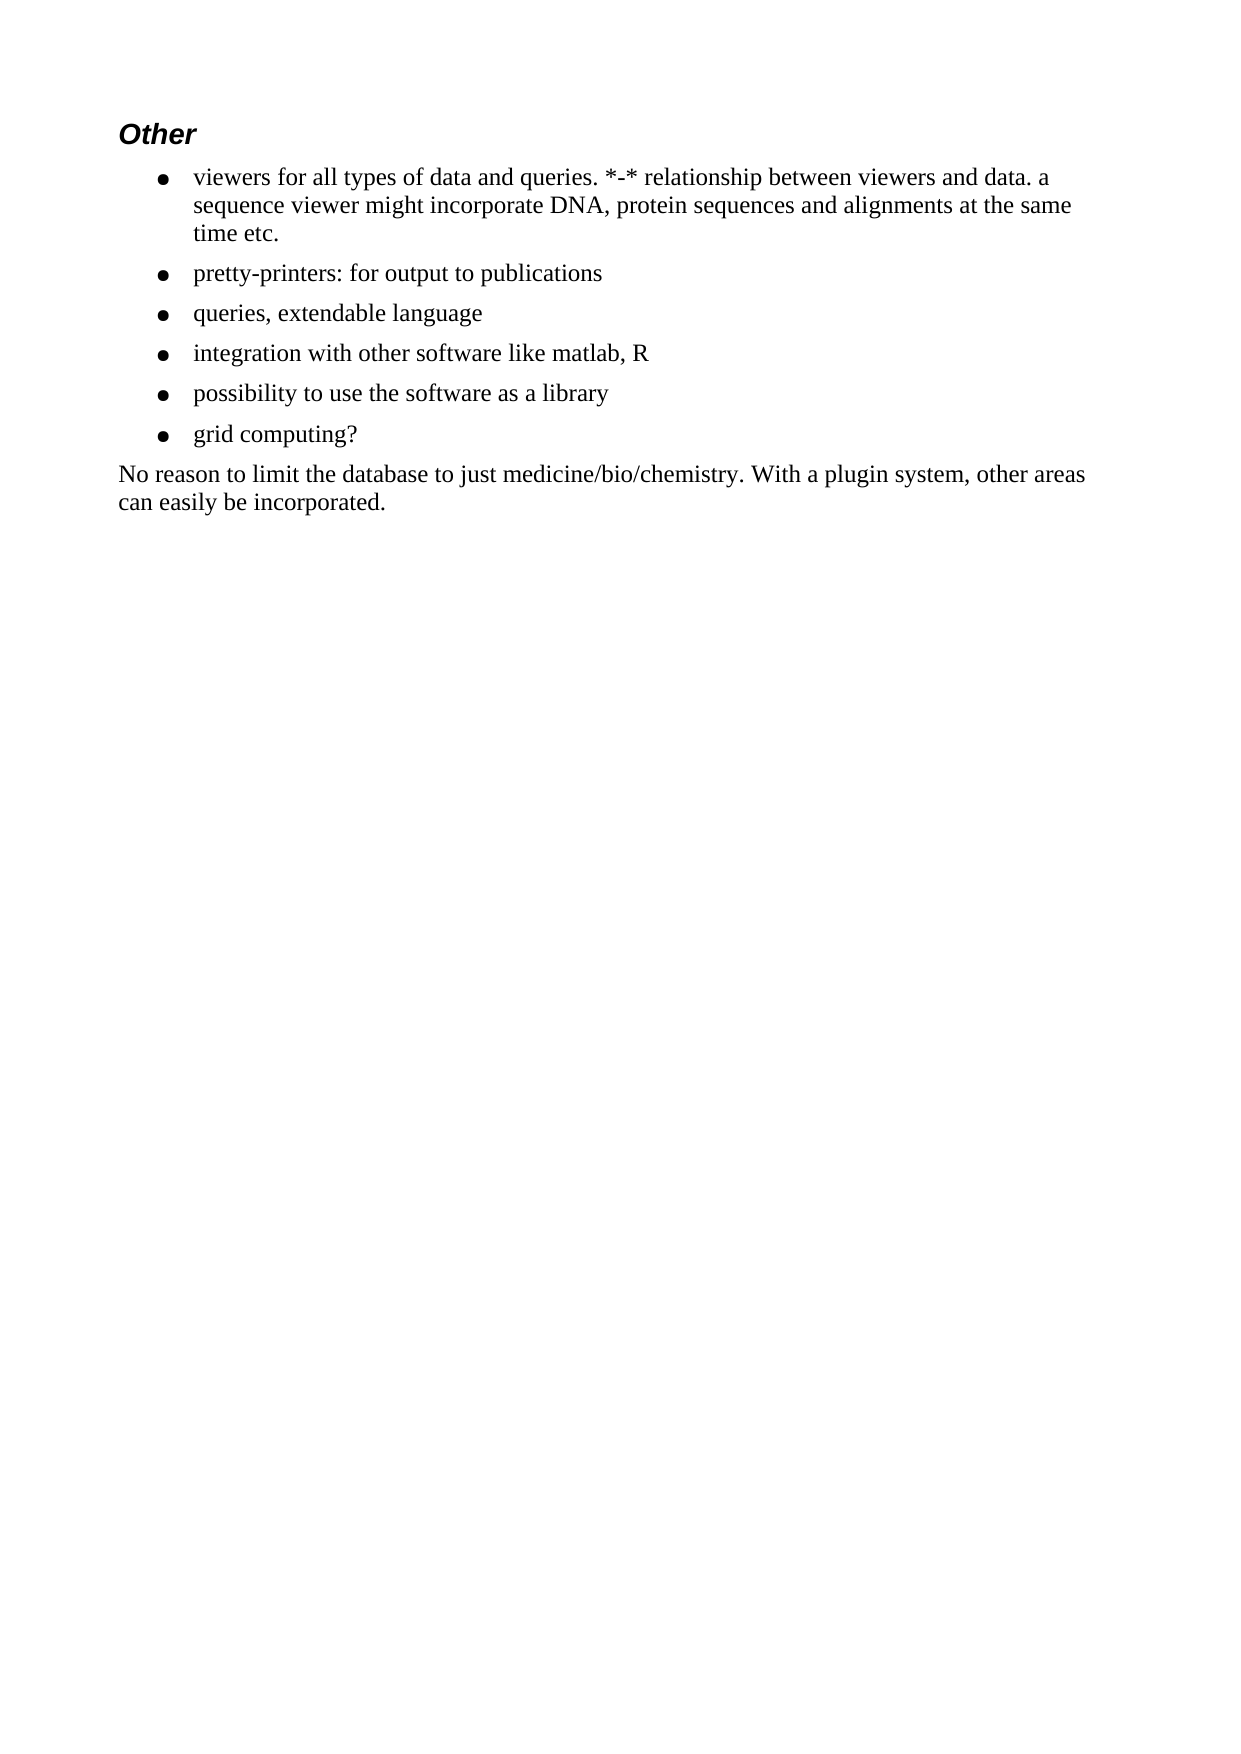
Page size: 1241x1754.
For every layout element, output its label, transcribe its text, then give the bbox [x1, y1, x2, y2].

list integration with other software like matlab, R [156, 339, 1122, 367]
subtitle Other [118, 118, 1122, 151]
list possibility to use the software as a library [156, 379, 1122, 407]
list pretty-printers: for output to publications [156, 259, 1122, 287]
text No reason to limit the database to just medicine/bio/chemistry. With a plugin system, other areas can easily be incorporated. [118, 460, 1122, 515]
list queries, extendable language [156, 299, 1122, 327]
list grid computing? [156, 420, 1122, 447]
list viewers for all types of data and queries. *-* relationship between viewers and data. a sequence viewer might incorporate DNA, protein sequences and alignments at the same time etc. [156, 163, 1122, 246]
